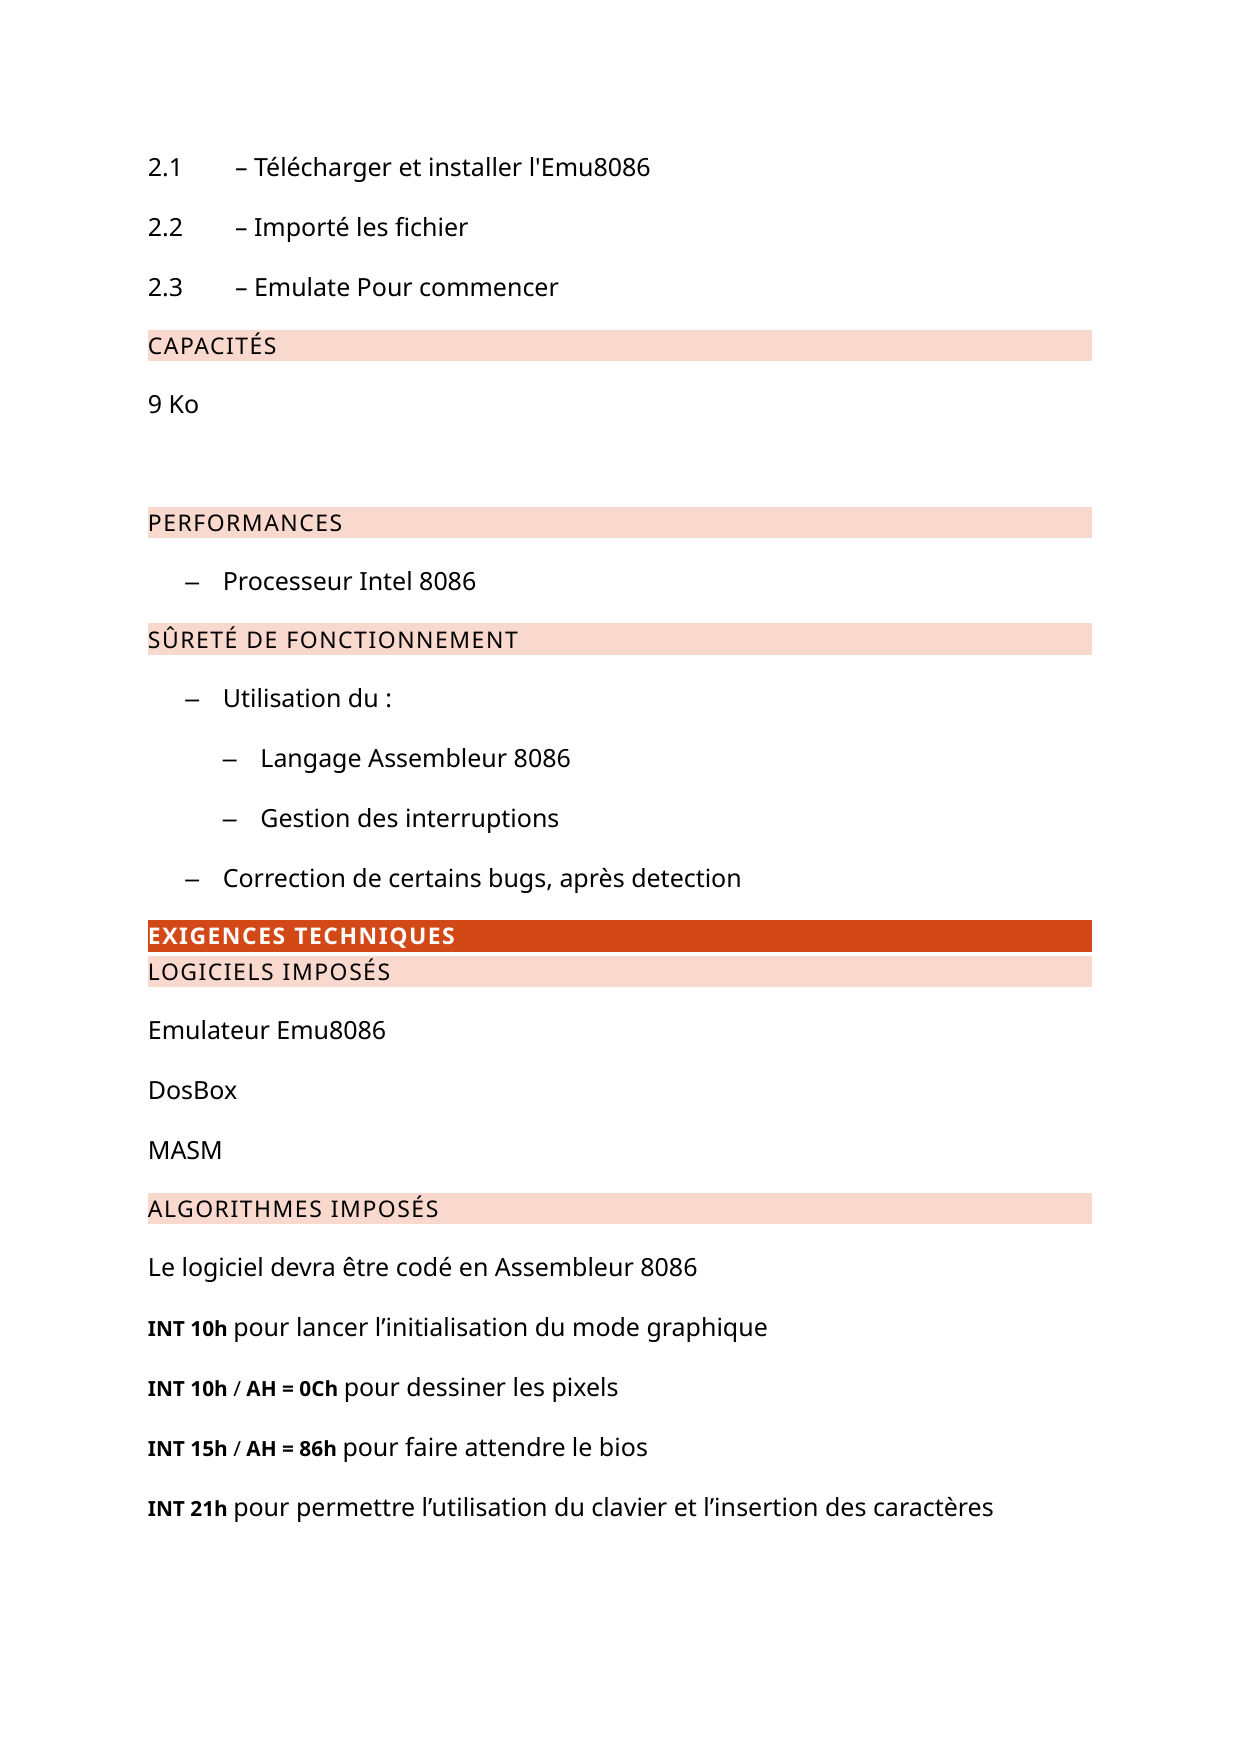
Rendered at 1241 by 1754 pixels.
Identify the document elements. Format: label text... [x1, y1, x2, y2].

subtitle Logiciels imposés [148, 956, 1092, 987]
subtitle Sûreté de fonctionnement [148, 623, 1092, 655]
subtitle Exigences techniques [148, 920, 1092, 952]
text 2.3 – Emulate Pour commencer [148, 270, 1092, 304]
list Langage Assembleur 8086 [223, 740, 1092, 774]
text Emulateur Emu8086 [148, 1013, 1092, 1047]
list Correction de certains bugs, après detection [185, 860, 1092, 894]
text INT 15h / AH = 86h pour faire attendre le bios [148, 1430, 1092, 1464]
text Le logiciel devra être codé en Assembleur 8086 [148, 1250, 1092, 1284]
text MASM [148, 1133, 1092, 1167]
text 2.2 – Importé les fichier [148, 210, 1092, 244]
list Processeur Intel 8086 [185, 563, 1092, 598]
subtitle Algorithmes imposés [148, 1193, 1092, 1224]
text INT 10h / AH = 0Ch pour dessiner les pixels [148, 1370, 1092, 1404]
list Utilisation du : [185, 680, 1092, 714]
text 9 Ko [148, 387, 1092, 421]
subtitle Performances [148, 507, 1092, 538]
text DosBox [148, 1073, 1092, 1107]
text INT 10h pour lancer l’initialisation du mode graphique [148, 1310, 1092, 1344]
subtitle Capacités [148, 330, 1092, 361]
text 2.1 – Télécharger et installer l'Emu8086 [148, 150, 1092, 184]
text INT 21h pour permettre l’utilisation du clavier et l’insertion des caractères [148, 1490, 1092, 1524]
list Gestion des interruptions [223, 800, 1092, 834]
